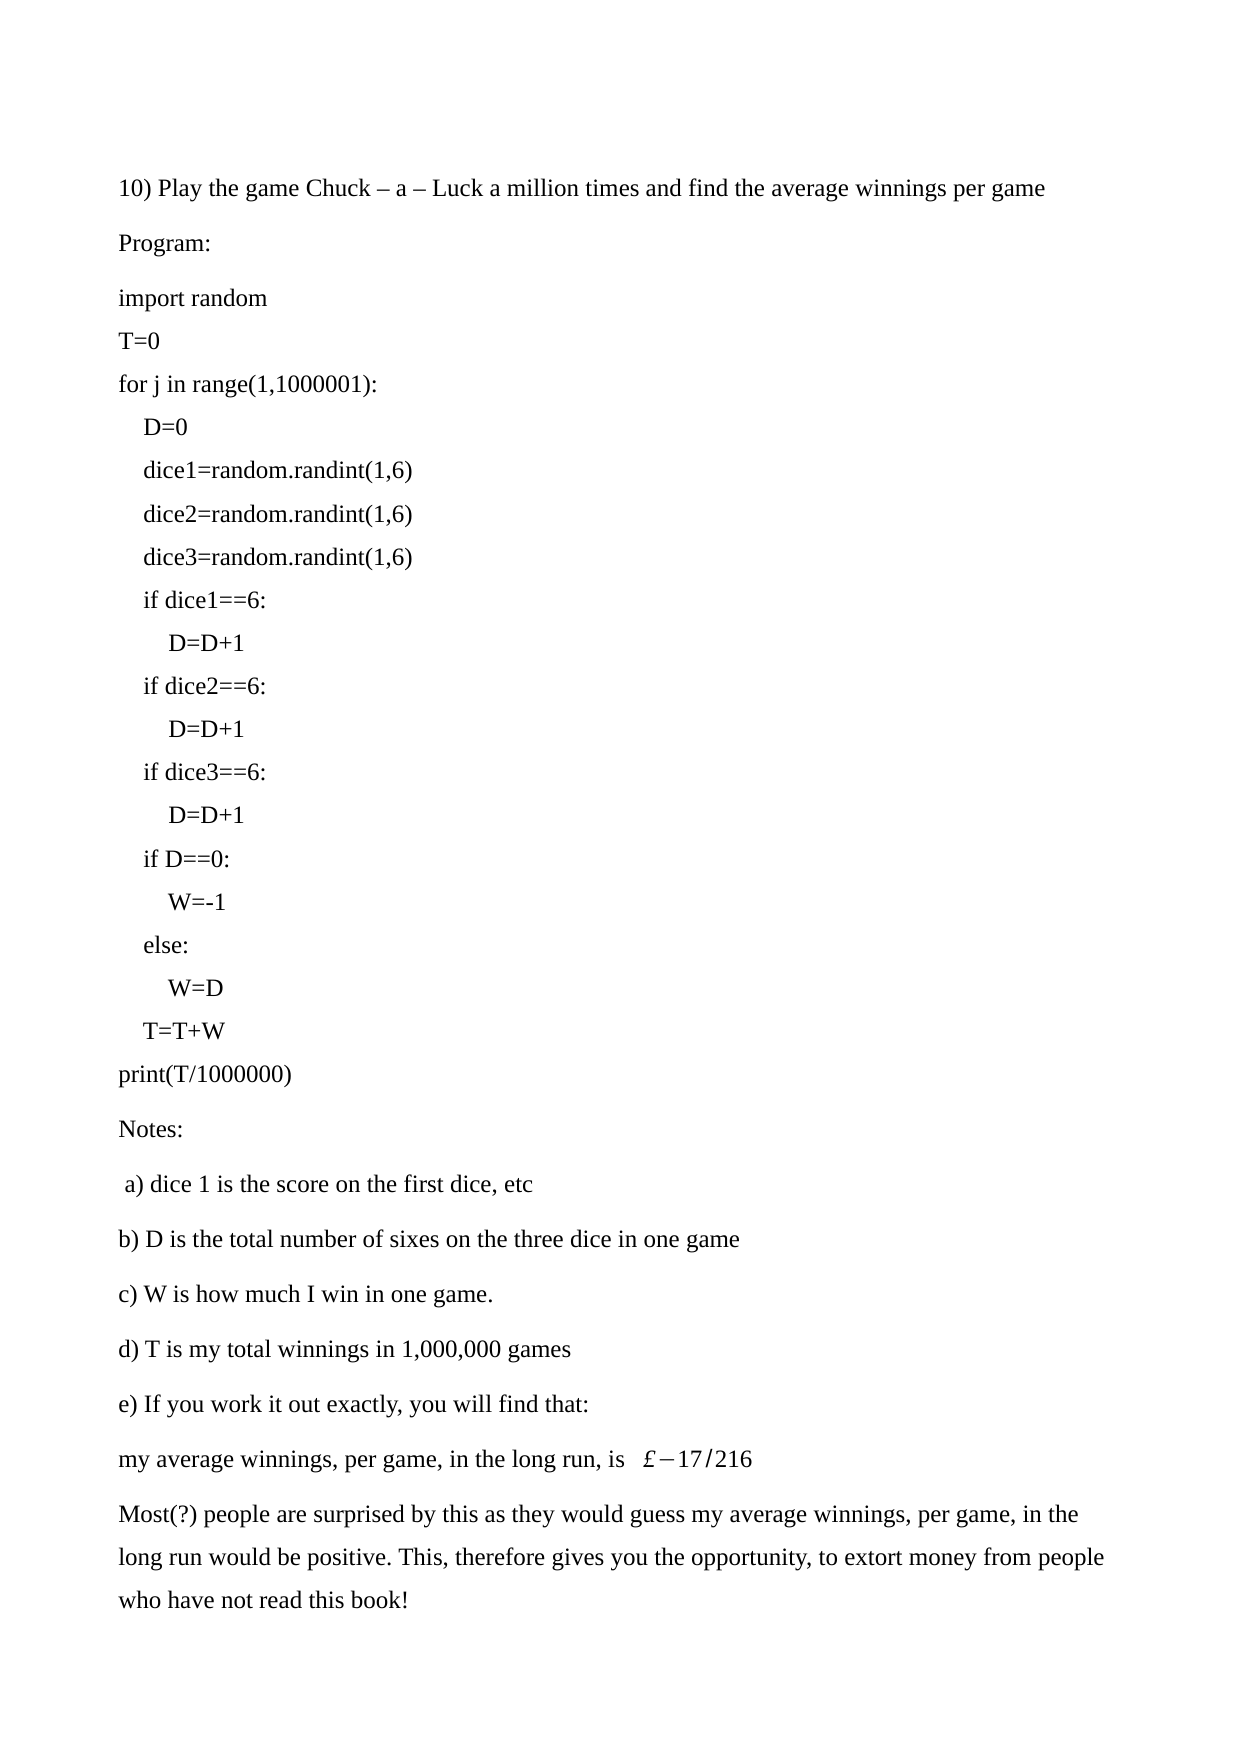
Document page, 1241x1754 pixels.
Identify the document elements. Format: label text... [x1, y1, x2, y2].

text a) dice 1 is the score on the first dice, etc [118, 1169, 1122, 1198]
text my average winnings, per game, in the long run, is [118, 1444, 1122, 1473]
text d) T is my total winnings in 1,000,000 games [118, 1334, 1122, 1363]
text Most(?) people are surprised by this as they would guess my average winnings, per game, in the long run would be positive. This, therefore gives you the opportunity, to extort money from people who have not read this book! [118, 1499, 1122, 1614]
text b) D is the total number of sixes on the three dice in one game [118, 1224, 1122, 1253]
text e) If you work it out exactly, you will find that: [118, 1389, 1122, 1418]
text import random T=0 for j in range(1,1000001): D=0 dice1=random.randint(1,6) dice2=random.randint(1,6) dice3=random.randint(1,6) if dice1==6: D=D+1 if dice2==6: D=D+1 if dice3==6: D=D+1 if D==0: W=-1 else: W=D T=T+W print(T/1000000) [118, 283, 1122, 1088]
text 10) Play the game Chuck – a – Luck a million times and find the average winnings per game [118, 173, 1122, 202]
text Program: [118, 228, 1122, 257]
text Notes: [118, 1114, 1122, 1143]
text c) W is how much I win in one game. [118, 1279, 1122, 1308]
